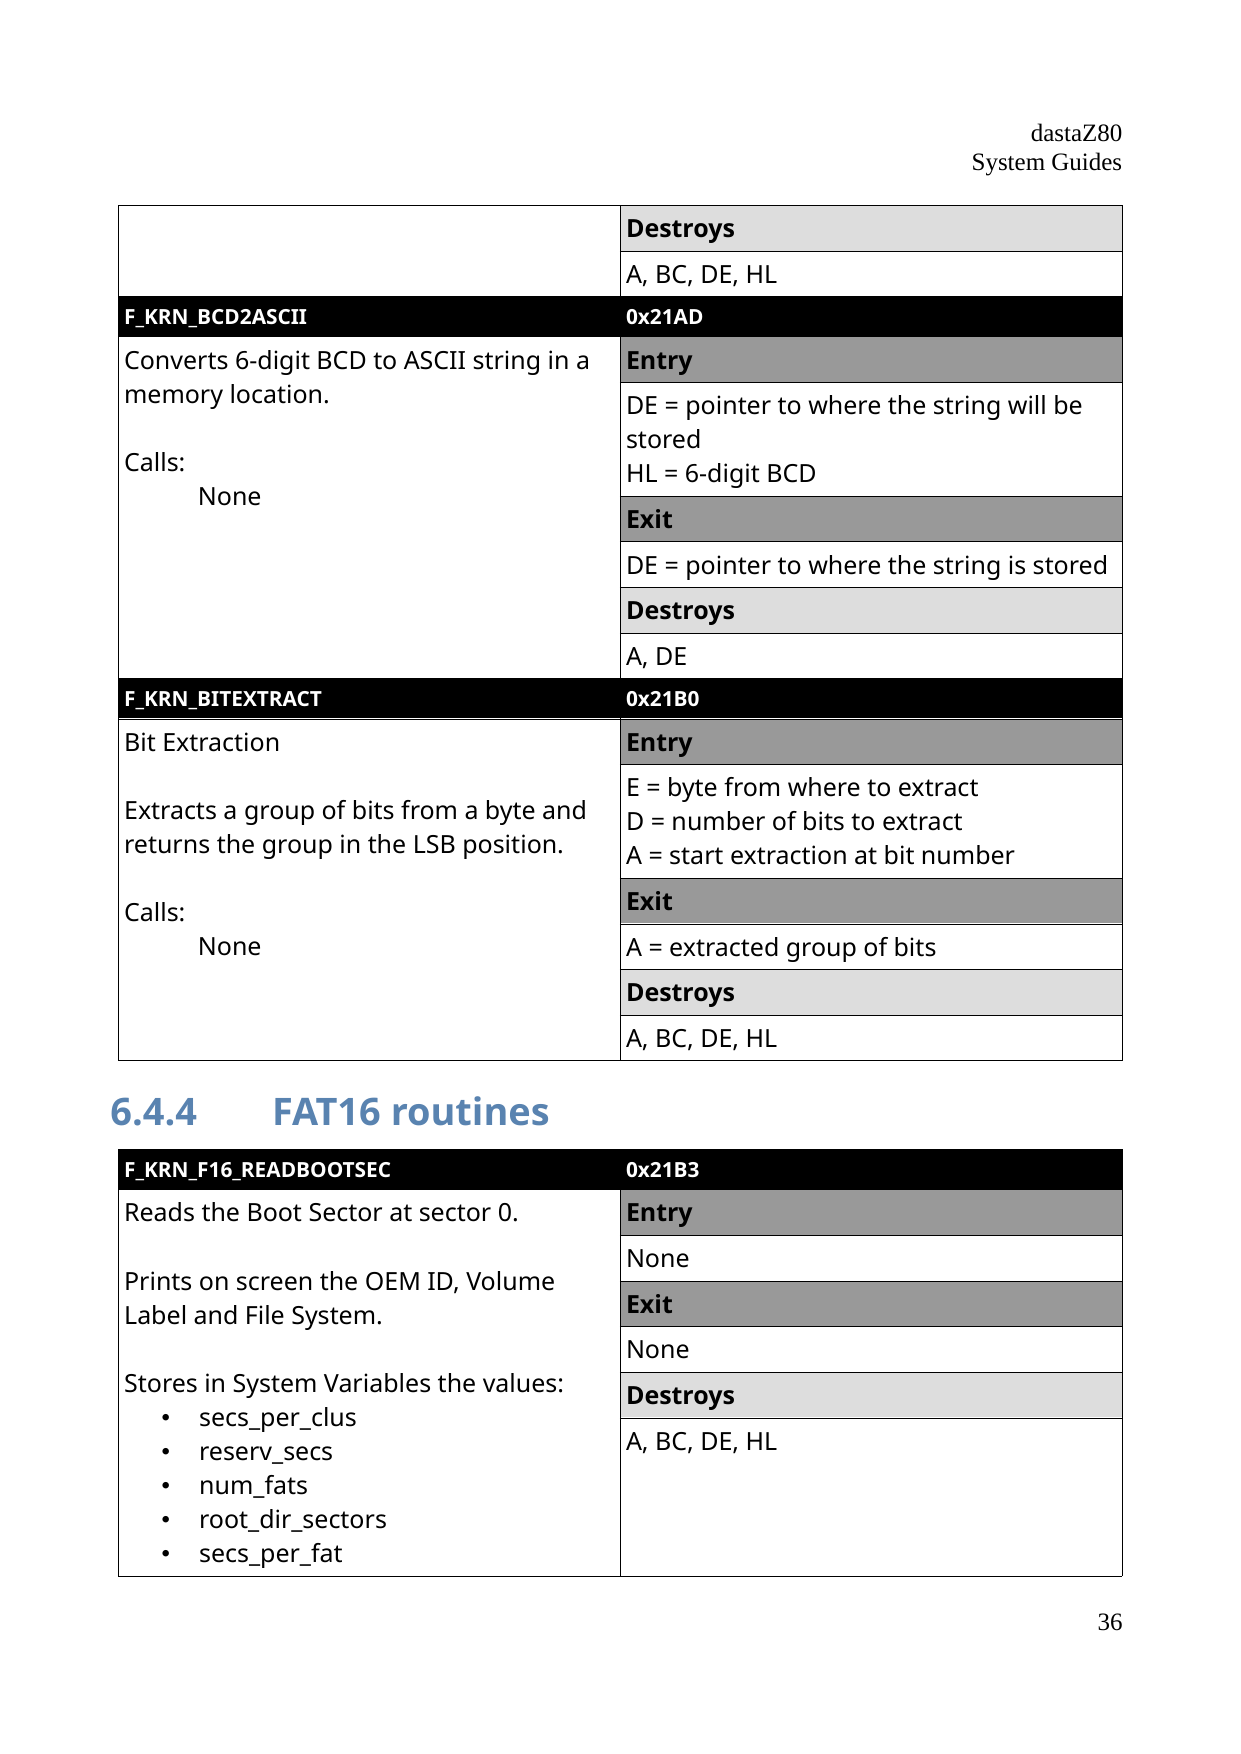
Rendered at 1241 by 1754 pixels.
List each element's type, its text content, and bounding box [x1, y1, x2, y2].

table_cell Converts 6-digit BCD to ASCII string in a memory location. Calls: None [119, 337, 620, 678]
table_cell Entry [621, 720, 1122, 764]
table_header F_KRN_F16_READBOOTSEC [119, 1150, 620, 1189]
table_cell Reads the Boot Sector at sector 0. Prints on screen the OEM ID, Volume Label and File System. Stores in System Variables the values: secs_per_clus reserv_secs num_fats root_dir_sectors secs_per_fat clus2secnum root_dir_start cur_dir_start root_dir_sectors is calculated as: (32 bytes * RootEntries) / BytesPerSector cur_dir_start is set to root_dir_start clus2secnum is calculated as: reserv_secs + num_fats * secs_per_fat + root_dir_sectors root_dir_start is calculated as: (secs_per_fat * num_fats) + reserv_secs If last 2 bytes are not 55 AA, an error is displayed and the system is halted. If File System is not FAT16, an error is displayed and the system is halted. Calls: F_BIOS_CF_READ_SEC F_KRN_WRSTR F_KRN_PRN_BYTES F_BIOS_SYSHALT [119, 1190, 620, 1576]
table_header 0x21B0 [621, 680, 1122, 718]
table_header F_KRN_BCD2ASCII [119, 297, 620, 336]
table_cell A = extracted group of bits [621, 925, 1122, 969]
table_cell [119, 206, 620, 296]
table_cell Exit [621, 1282, 1122, 1326]
table_cell Exit [621, 879, 1122, 923]
table_cell Bit Extraction Extracts a group of bits from a byte and returns the group in the LSB position. Calls: None [119, 720, 620, 1060]
table_cell Exit [621, 497, 1122, 541]
table_cell None [621, 1327, 1122, 1372]
table_cell Destroys [621, 206, 1122, 251]
table_cell A, BC, DE, HL [621, 1419, 1122, 1576]
table_header F_KRN_BITEXTRACT [119, 680, 620, 718]
table_header 0x21AD [621, 297, 1122, 336]
table_cell A, BC, DE, HL [621, 252, 1122, 296]
table_cell DE = pointer to where the string will be stored HL = 6-digit BCD [621, 383, 1122, 496]
table_cell Entry [621, 337, 1122, 382]
subtitle FAT16 routines [100, 1085, 1122, 1137]
table_cell DE = pointer to where the string is stored [621, 542, 1122, 587]
table_header 0x21B3 [621, 1150, 1122, 1189]
table_cell A, DE [621, 634, 1122, 678]
table_cell Entry [621, 1190, 1122, 1235]
table_cell Destroys [621, 588, 1122, 633]
table_cell E = byte from where to extract D = number of bits to extract A = start extraction at bit number [621, 765, 1122, 878]
table_cell Destroys [621, 1373, 1122, 1417]
table_cell Destroys [621, 970, 1122, 1015]
table_cell A, BC, DE, HL [621, 1016, 1122, 1060]
table_cell None [621, 1236, 1122, 1281]
